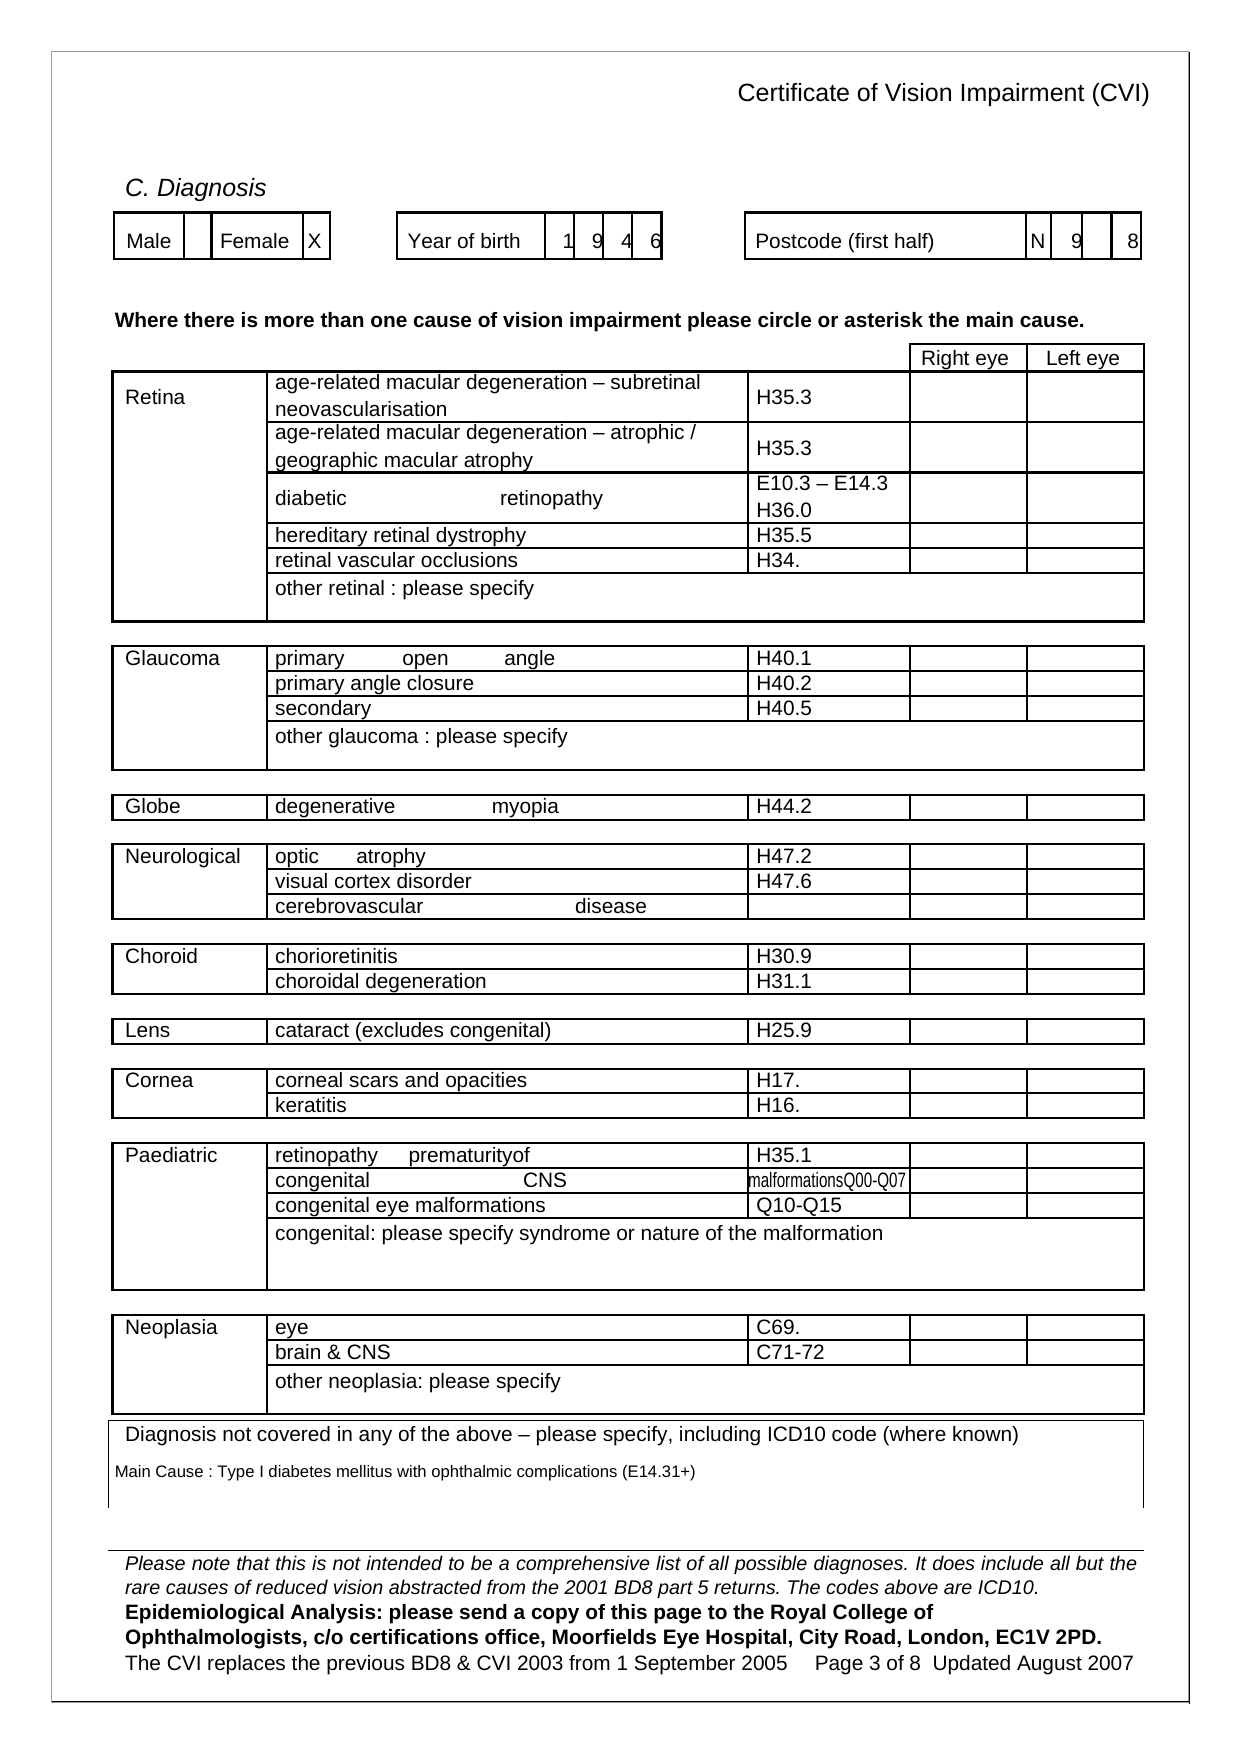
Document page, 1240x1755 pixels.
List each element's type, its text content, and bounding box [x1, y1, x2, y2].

table_cell [268, 1393, 352, 1413]
table_cell [573, 574, 710, 600]
table_cell [490, 697, 573, 720]
table_cell [267, 1119, 400, 1142]
table_cell [710, 945, 747, 968]
table_cell [268, 510, 352, 522]
table_cell [490, 1316, 573, 1339]
table_cell [1027, 1119, 1144, 1142]
table_cell [1028, 495, 1143, 510]
table_cell [1027, 920, 1144, 943]
table_cell [1028, 870, 1143, 893]
table_cell primary angle closure [268, 672, 489, 695]
table_cell [1027, 253, 1050, 258]
table_cell [911, 495, 1026, 510]
table_cell [573, 1291, 710, 1314]
table_cell [114, 720, 266, 748]
table_cell [910, 574, 1027, 600]
table_cell [710, 970, 747, 993]
table_header [490, 343, 573, 370]
table_cell [1113, 253, 1140, 258]
table_cell H47.6 [749, 870, 909, 893]
table_cell [113, 1119, 267, 1142]
table_cell [748, 574, 910, 600]
table_cell [911, 796, 1026, 818]
table_cell [663, 253, 744, 258]
table_cell [267, 1291, 352, 1314]
table_cell [710, 748, 748, 769]
table_cell [352, 1393, 400, 1413]
table_cell [573, 1366, 710, 1392]
table_cell [490, 895, 573, 918]
table_cell [114, 1339, 266, 1364]
table_cell [573, 945, 710, 968]
table_cell myopia [490, 796, 573, 818]
table_cell [114, 421, 266, 444]
table_cell [1028, 549, 1143, 572]
table_cell [268, 1245, 352, 1289]
table_cell [490, 409, 573, 421]
table_cell [400, 796, 489, 818]
table_cell [911, 970, 1026, 993]
table_cell [1028, 1020, 1143, 1042]
table_cell [490, 970, 573, 993]
table_cell H34. [749, 549, 909, 572]
table_cell other retinal : please specify [268, 574, 573, 600]
table_cell [352, 1316, 400, 1339]
table_cell CNS [490, 1169, 573, 1192]
table_cell [573, 444, 710, 460]
table_cell [400, 697, 489, 720]
table_cell Cornea [114, 1070, 266, 1092]
table_cell [352, 623, 400, 645]
table_cell [710, 895, 747, 918]
table_cell H40.1 [749, 647, 909, 670]
table_cell [1052, 253, 1081, 258]
table_cell [1027, 771, 1144, 793]
table_cell [490, 870, 573, 893]
table_cell [114, 1192, 266, 1217]
table_cell [710, 1045, 748, 1067]
table_cell H17. [749, 1070, 909, 1092]
table_cell [1028, 895, 1143, 918]
table_cell [1027, 1045, 1144, 1067]
table_cell [710, 549, 747, 572]
table_cell [268, 748, 400, 769]
table_cell [748, 748, 910, 769]
table_cell [911, 672, 1026, 695]
table_cell [1027, 821, 1144, 843]
table_cell [710, 1341, 747, 1364]
table_cell [910, 623, 1027, 645]
table_cell [1027, 748, 1143, 769]
table_cell [213, 253, 302, 258]
table_cell [352, 821, 489, 843]
table_cell [1027, 1219, 1143, 1245]
table_cell [1028, 1094, 1143, 1117]
table_cell disease [573, 895, 710, 918]
table_cell [490, 394, 573, 409]
table_header Female [213, 214, 302, 253]
table_cell [113, 920, 267, 943]
table_header N [1027, 214, 1050, 253]
table_cell [911, 1070, 1026, 1092]
text Please note that this is not intended to be a comprehensive list of all possible diagnoses. It does include all but the rare causes of reduced vision abstracted from the 2001 BD8 part 5 returns. The codes above are ICD10. [125, 1552, 1142, 1598]
table_cell [749, 895, 909, 918]
table_header 1 [546, 214, 573, 253]
table_cell [573, 524, 710, 547]
table_cell [114, 471, 266, 494]
table_cell [268, 600, 352, 620]
table_cell [400, 1291, 489, 1314]
table_cell [114, 968, 266, 993]
table_cell [490, 1393, 573, 1413]
table_cell [1027, 574, 1143, 600]
table_cell [710, 394, 747, 409]
table_cell Paediatric [114, 1144, 266, 1167]
table_cell [400, 945, 489, 968]
text Epidemiological Analysis: please send a copy of this page to the Royal College of Ophthalmologists, c/o certifications office, Moorfields Eye Hospital, City Road, London, EC1V 2PD. [125, 1599, 1121, 1649]
table_cell [573, 1070, 710, 1092]
table_cell congenital: please specify syndrome or nature of the malformation [268, 1219, 1027, 1245]
table_cell H44.2 [749, 796, 909, 818]
table_cell [400, 474, 489, 494]
table_cell [185, 253, 210, 258]
table_cell [400, 1169, 489, 1192]
table_cell [267, 821, 352, 843]
table_cell [911, 845, 1026, 868]
table_cell degenerative [268, 796, 400, 818]
table_cell [573, 1169, 710, 1192]
table_cell [114, 444, 266, 460]
table_cell [114, 600, 266, 620]
table_cell [710, 845, 747, 868]
table_cell H40.5 [749, 697, 909, 720]
table_cell [710, 1245, 748, 1289]
table_cell [352, 510, 400, 522]
table_cell [573, 995, 710, 1018]
table_cell [573, 549, 710, 572]
table_cell [633, 253, 660, 258]
table_cell [1027, 995, 1144, 1018]
table_cell [573, 1245, 710, 1289]
table_cell choroidal degeneration [268, 970, 489, 993]
table_cell [400, 771, 489, 793]
table_cell Neurological [114, 845, 266, 868]
table_cell [490, 510, 573, 522]
table_cell open [400, 647, 489, 670]
table_cell [267, 771, 400, 793]
text Diagnosis not covered in any of the above – please specify, including ICD10 code (where known) [125, 1422, 1143, 1446]
table_cell eye [268, 1316, 352, 1339]
table_cell [267, 1045, 573, 1067]
table_cell [113, 1045, 267, 1067]
table_cell H35.5 [749, 524, 909, 547]
table_cell optic [268, 845, 352, 868]
table_cell [710, 444, 747, 460]
table_cell [710, 771, 748, 793]
table_cell primary [268, 647, 352, 670]
table_cell [911, 423, 1026, 444]
table_cell [400, 495, 489, 510]
table_cell [710, 722, 748, 748]
table_cell [400, 920, 489, 943]
table_cell [710, 1144, 747, 1167]
table_cell [114, 1167, 266, 1192]
table_cell [573, 409, 710, 421]
table_header [573, 343, 710, 370]
table_cell [1027, 1393, 1143, 1413]
table_cell C69. [749, 1316, 909, 1339]
table_cell [710, 373, 747, 393]
table_cell [490, 945, 573, 968]
table_header 9 [575, 214, 602, 253]
table_cell [114, 670, 266, 695]
table_cell corneal scars and opacities [268, 1070, 573, 1092]
table_header [113, 343, 267, 370]
table_cell [573, 1194, 710, 1217]
table_cell [910, 771, 1027, 793]
table_cell diabetic [268, 474, 352, 510]
table_header X [304, 214, 329, 253]
table_header [400, 343, 489, 370]
table_cell [710, 495, 747, 510]
table_cell [1027, 623, 1144, 645]
table_cell [748, 623, 910, 645]
table_cell Q10-Q15 [749, 1194, 909, 1217]
table_cell [749, 409, 909, 421]
table_cell [573, 672, 710, 695]
table_cell [573, 970, 710, 993]
table_cell [911, 1341, 1026, 1364]
table_cell [911, 409, 1026, 421]
table_cell [490, 1341, 573, 1364]
table_cell [490, 821, 573, 843]
table_cell [267, 623, 352, 645]
table_cell [352, 647, 400, 670]
table_cell [710, 1070, 747, 1092]
table_cell [911, 895, 1026, 918]
table_cell H47.2 [749, 845, 909, 868]
table_cell [490, 920, 573, 943]
table_cell keratitis [268, 1094, 352, 1117]
table_cell Choroid [114, 945, 266, 968]
table_cell [710, 796, 747, 818]
table_cell [710, 697, 747, 720]
table_cell [400, 1393, 489, 1413]
table_cell [573, 722, 710, 748]
table_cell [267, 995, 573, 1018]
table_cell [573, 845, 710, 868]
table_header [331, 211, 396, 253]
table_header [352, 343, 400, 370]
table_cell [911, 697, 1026, 720]
table_cell [114, 1217, 266, 1245]
table_cell [1028, 394, 1143, 409]
table_cell [911, 647, 1026, 670]
table_cell [911, 373, 1026, 393]
table_cell [115, 253, 183, 258]
table_cell geographic macular atrophy [268, 444, 573, 471]
table_cell [1027, 1366, 1143, 1392]
table_cell [1027, 1291, 1144, 1314]
table_cell [1028, 672, 1143, 695]
table_cell [911, 524, 1026, 547]
table_cell [710, 1194, 747, 1217]
table_cell cerebrovascular [268, 895, 489, 918]
table_cell [710, 409, 747, 421]
table_cell other neoplasia: please specify [268, 1366, 573, 1392]
table_cell Glaucoma [114, 647, 266, 670]
table_cell [748, 771, 910, 793]
table_cell [546, 253, 573, 258]
table_cell [1027, 722, 1143, 748]
table_cell Neoplasia [114, 1316, 266, 1339]
table_cell [400, 1119, 573, 1142]
table_header [1083, 214, 1110, 253]
table_cell [710, 623, 748, 645]
table_cell [710, 1366, 748, 1392]
table_cell [604, 253, 631, 258]
table_cell [710, 1393, 748, 1413]
table_cell neovascularisation [268, 394, 489, 421]
table_cell [749, 460, 909, 471]
table_cell [910, 722, 1027, 748]
table_header [185, 214, 210, 253]
table_cell [748, 1366, 910, 1392]
table_cell H31.1 [749, 970, 909, 993]
table_cell [352, 474, 400, 494]
table_cell [400, 1316, 489, 1339]
table_cell [1028, 1144, 1143, 1167]
table_cell [1028, 1194, 1143, 1217]
table_cell [710, 1169, 747, 1192]
table_cell Retina [114, 373, 266, 409]
table_cell [710, 1316, 747, 1339]
table_header Left eye [1028, 345, 1143, 370]
table_cell [1028, 697, 1143, 720]
table_cell angle [490, 647, 573, 670]
table_cell H35.3 [749, 373, 909, 409]
table_cell H35.1 [749, 1144, 909, 1167]
table_cell [573, 1094, 710, 1117]
table_cell [1028, 1341, 1143, 1364]
table_cell [710, 524, 747, 547]
table_cell [911, 870, 1026, 893]
table_cell [748, 920, 1027, 943]
table_cell [573, 920, 710, 943]
table_cell [114, 1393, 266, 1413]
table_cell [490, 672, 573, 695]
table_cell cataract (excludes congenital) [268, 1020, 573, 1042]
table_cell [114, 695, 266, 720]
table_cell [911, 444, 1026, 460]
table_cell congenital eye malformations [268, 1194, 573, 1217]
table_cell [114, 409, 266, 421]
text The CVI replaces the previous BD8 & CVI 2003 from 1 September 2005 Page 3 of 8 Updated August 2007 [125, 1651, 1150, 1675]
table_cell [1028, 1070, 1143, 1092]
table_cell [748, 1291, 1027, 1314]
text Where there is more than one cause of vision impairment please circle or asterisk the main cause. [114, 308, 1150, 332]
table_cell [573, 460, 710, 471]
table_cell [114, 460, 266, 471]
table_cell retinopathy [490, 474, 710, 510]
table_cell [490, 1094, 573, 1117]
table_cell [911, 1169, 1026, 1192]
table_cell [710, 1119, 748, 1142]
table_cell [490, 623, 573, 645]
table_cell [114, 893, 266, 918]
table_cell [710, 460, 747, 471]
table_cell [400, 510, 489, 522]
table_cell [910, 748, 1027, 769]
table_cell [910, 1393, 1027, 1413]
table_cell [400, 1341, 489, 1364]
table_cell [114, 510, 266, 522]
table_cell [710, 821, 748, 843]
table_cell retinal vascular occlusions [268, 549, 573, 572]
table_cell E10.3 – E14.3 [749, 474, 909, 494]
table_cell [114, 547, 266, 572]
table_cell [573, 821, 710, 843]
table_cell malformationsQ00-Q07 [749, 1169, 909, 1192]
table_cell [573, 1393, 710, 1413]
table_cell [710, 1291, 748, 1314]
table_cell Lens [114, 1020, 266, 1042]
table_cell [400, 623, 489, 645]
table_cell [573, 1341, 710, 1364]
table_cell [573, 600, 710, 620]
table_cell [748, 1045, 1027, 1067]
table_cell [1028, 409, 1143, 421]
table_cell [114, 1245, 266, 1289]
table_header [663, 211, 744, 253]
table_cell [573, 647, 710, 670]
table_cell [1028, 460, 1143, 471]
table_cell [710, 510, 747, 522]
table_cell [1028, 845, 1143, 868]
table_cell [710, 574, 748, 600]
table_cell [1028, 796, 1143, 818]
table_cell hereditary retinal dystrophy [268, 524, 573, 547]
table_header Right eye [911, 345, 1026, 370]
table_cell [352, 600, 400, 620]
table_cell [748, 1119, 1027, 1142]
table_cell [573, 1119, 710, 1142]
table_cell [573, 697, 710, 720]
table_cell [748, 821, 1027, 843]
table_cell [748, 1245, 1027, 1289]
text C. Diagnosis [125, 173, 1150, 202]
table_cell [573, 771, 710, 793]
table_cell [573, 1316, 710, 1339]
table_cell [400, 600, 489, 620]
table_cell [352, 1291, 400, 1314]
text Certificate of Vision Impairment (CVI) [112, 78, 1150, 107]
table_cell retinopathy [268, 1144, 400, 1167]
table_cell [573, 623, 710, 645]
table_cell [113, 771, 267, 793]
table_cell [710, 1094, 747, 1117]
table_cell [911, 1194, 1026, 1217]
table_cell H36.0 [749, 495, 909, 522]
table_cell [911, 460, 1026, 471]
table_header Postcode (first half) [746, 214, 1025, 253]
table_cell secondary [268, 697, 400, 720]
table_cell [911, 1316, 1026, 1339]
table_cell [1027, 600, 1143, 620]
text Main Cause : Type I diabetes mellitus with ophthalmic complications (E14.31+) [114, 1462, 1143, 1481]
table_cell H30.9 [749, 945, 909, 968]
table_cell [911, 394, 1026, 409]
table_header [710, 343, 748, 370]
table_header 9 [1052, 214, 1081, 253]
table_header 4 [604, 214, 631, 253]
table_cell [748, 600, 910, 620]
table_cell [748, 1393, 910, 1413]
table_header [748, 343, 909, 370]
table_cell [114, 1092, 266, 1117]
table_cell [710, 870, 747, 893]
table_cell [573, 510, 710, 522]
table_cell [267, 920, 400, 943]
table_cell [910, 600, 1027, 620]
table_cell prematurityof [400, 1144, 573, 1167]
table_cell [710, 920, 748, 943]
table_cell [331, 253, 396, 258]
table_cell [1028, 945, 1143, 968]
table_cell [911, 1094, 1026, 1117]
table_cell [1028, 444, 1143, 460]
table_cell [352, 1094, 400, 1117]
table_cell [911, 549, 1026, 572]
table_header Male [115, 214, 183, 253]
table_cell [400, 748, 489, 769]
table_cell [114, 868, 266, 893]
table_cell [710, 474, 747, 494]
table_cell [352, 1245, 400, 1289]
table_cell [748, 722, 910, 748]
table_header 6 [633, 214, 660, 253]
table_cell [911, 510, 1026, 522]
table_cell [398, 253, 544, 258]
table_cell [573, 394, 710, 409]
table_cell [1028, 524, 1143, 547]
table_cell Globe [114, 796, 266, 818]
table_cell visual cortex disorder [268, 870, 489, 893]
table_cell [910, 1366, 1027, 1392]
table_cell [573, 1020, 710, 1042]
table_cell congenital [268, 1169, 400, 1192]
table_cell [114, 1364, 266, 1392]
table_cell [911, 945, 1026, 968]
table_cell H16. [749, 1094, 909, 1117]
table_cell [490, 1245, 573, 1289]
table_cell [573, 870, 710, 893]
table_cell [573, 748, 710, 769]
table_cell [1028, 647, 1143, 670]
table_cell [490, 771, 573, 793]
table_cell H35.3 [749, 423, 909, 460]
table_cell [114, 495, 266, 510]
table_cell [490, 845, 573, 868]
table_cell [1028, 474, 1143, 494]
table_cell [746, 253, 1025, 258]
table_cell [1028, 1316, 1143, 1339]
table_cell [1028, 1169, 1143, 1192]
table_header [267, 343, 352, 370]
table_cell H40.2 [749, 672, 909, 695]
table_cell other glaucoma : please specify [268, 722, 573, 748]
table_cell [911, 474, 1026, 494]
table_cell [710, 647, 747, 670]
table_cell [1028, 970, 1143, 993]
table_cell [113, 1291, 267, 1314]
table_cell [400, 1094, 489, 1117]
table_cell [114, 748, 266, 769]
table_cell [911, 1020, 1026, 1042]
table_cell [490, 1291, 573, 1314]
table_cell C71-72 [749, 1341, 909, 1364]
table_header Year of birth [398, 214, 544, 253]
table_cell [1028, 423, 1143, 444]
table_cell [114, 522, 266, 547]
table_cell atrophy [352, 845, 489, 868]
table_cell [114, 572, 266, 600]
table_cell age-related macular degeneration – subretinal [268, 373, 710, 393]
table_cell [710, 423, 747, 444]
table_cell [911, 1144, 1026, 1167]
table_cell [490, 748, 573, 769]
table_cell [400, 1245, 489, 1289]
table_cell [113, 821, 267, 843]
table_cell [710, 995, 748, 1018]
table_cell chorioretinitis [268, 945, 400, 968]
table_cell H25.9 [749, 1020, 909, 1042]
table_cell [490, 600, 573, 620]
table_cell [304, 253, 329, 258]
table_cell [1028, 373, 1143, 393]
table_cell [710, 600, 748, 620]
table_cell [573, 1045, 710, 1067]
table_cell [113, 995, 267, 1018]
table_cell [573, 1144, 710, 1167]
table_cell [710, 672, 747, 695]
table_cell [352, 495, 400, 510]
table_cell [113, 623, 267, 645]
table_cell [748, 995, 1027, 1018]
table_cell age-related macular degeneration – atrophic / [268, 423, 710, 444]
table_cell [1083, 253, 1110, 258]
table_cell [575, 253, 602, 258]
table_cell brain & CNS [268, 1341, 400, 1364]
table_cell [573, 796, 710, 818]
table_header 8 [1113, 214, 1140, 253]
table_cell [1027, 1245, 1143, 1289]
table_cell [1028, 510, 1143, 522]
table_cell [710, 1020, 747, 1042]
